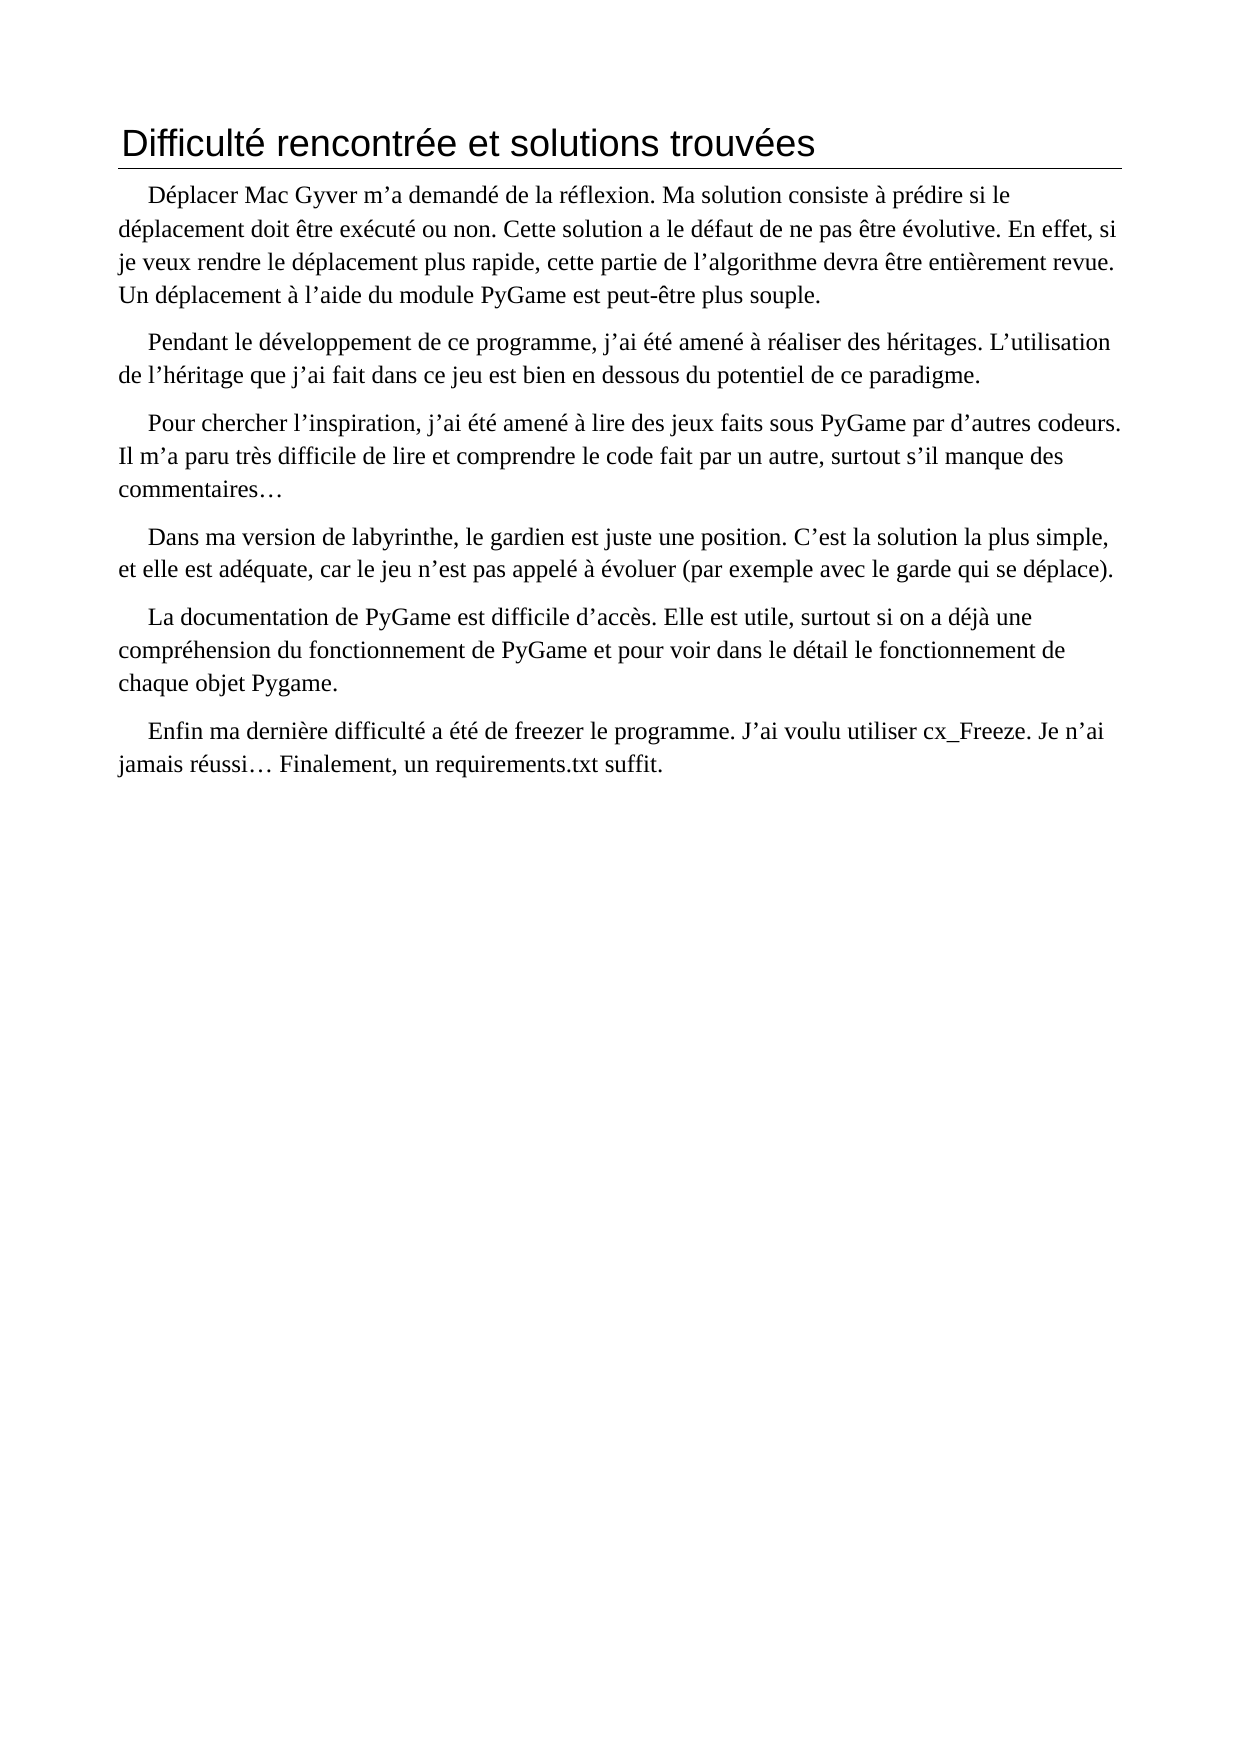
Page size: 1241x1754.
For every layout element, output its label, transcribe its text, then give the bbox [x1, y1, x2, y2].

text La documentation de PyGame est difficile d’accès. Elle est utile, surtout si on a déjà une compréhension du fonctionnement de PyGame et pour voir dans le détail le fonctionnement de chaque objet Pygame. [118, 602, 1122, 697]
text Pendant le développement de ce programme, j’ai été amené à réaliser des héritages. L’utilisation de l’héritage que j’ai fait dans ce jeu est bien en dessous du potentiel de ce paradigme. [118, 327, 1122, 389]
subtitle Difficulté rencontrée et solutions trouvées [118, 118, 1122, 168]
text Enfin ma dernière difficulté a été de freezer le programme. J’ai voulu utiliser cx_Freeze. Je n’ai jamais réussi… Finalement, un requirements.txt suffit. [118, 716, 1122, 778]
text Déplacer Mac Gyver m’a demandé de la réflexion. Ma solution consiste à prédire si le déplacement doit être exécuté ou non. Cette solution a le défaut de ne pas être évolutive. En effet, si je veux rendre le déplacement plus rapide, cette partie de l’algorithme devra être entièrement revue. Un déplacement à l’aide du module PyGame est peut-être plus souple. [118, 181, 1122, 308]
text Dans ma version de labyrinthe, le gardien est juste une position. C’est la solution la plus simple, et elle est adéquate, car le jeu n’est pas appelé à évoluer (par exemple avec le garde qui se déplace). [118, 522, 1122, 583]
text Pour chercher l’inspiration, j’ai été amené à lire des jeux faits sous PyGame par d’autres codeurs. Il m’a paru très difficile de lire et comprendre le code fait par un autre, surtout s’il manque des commentaires… [118, 408, 1122, 503]
